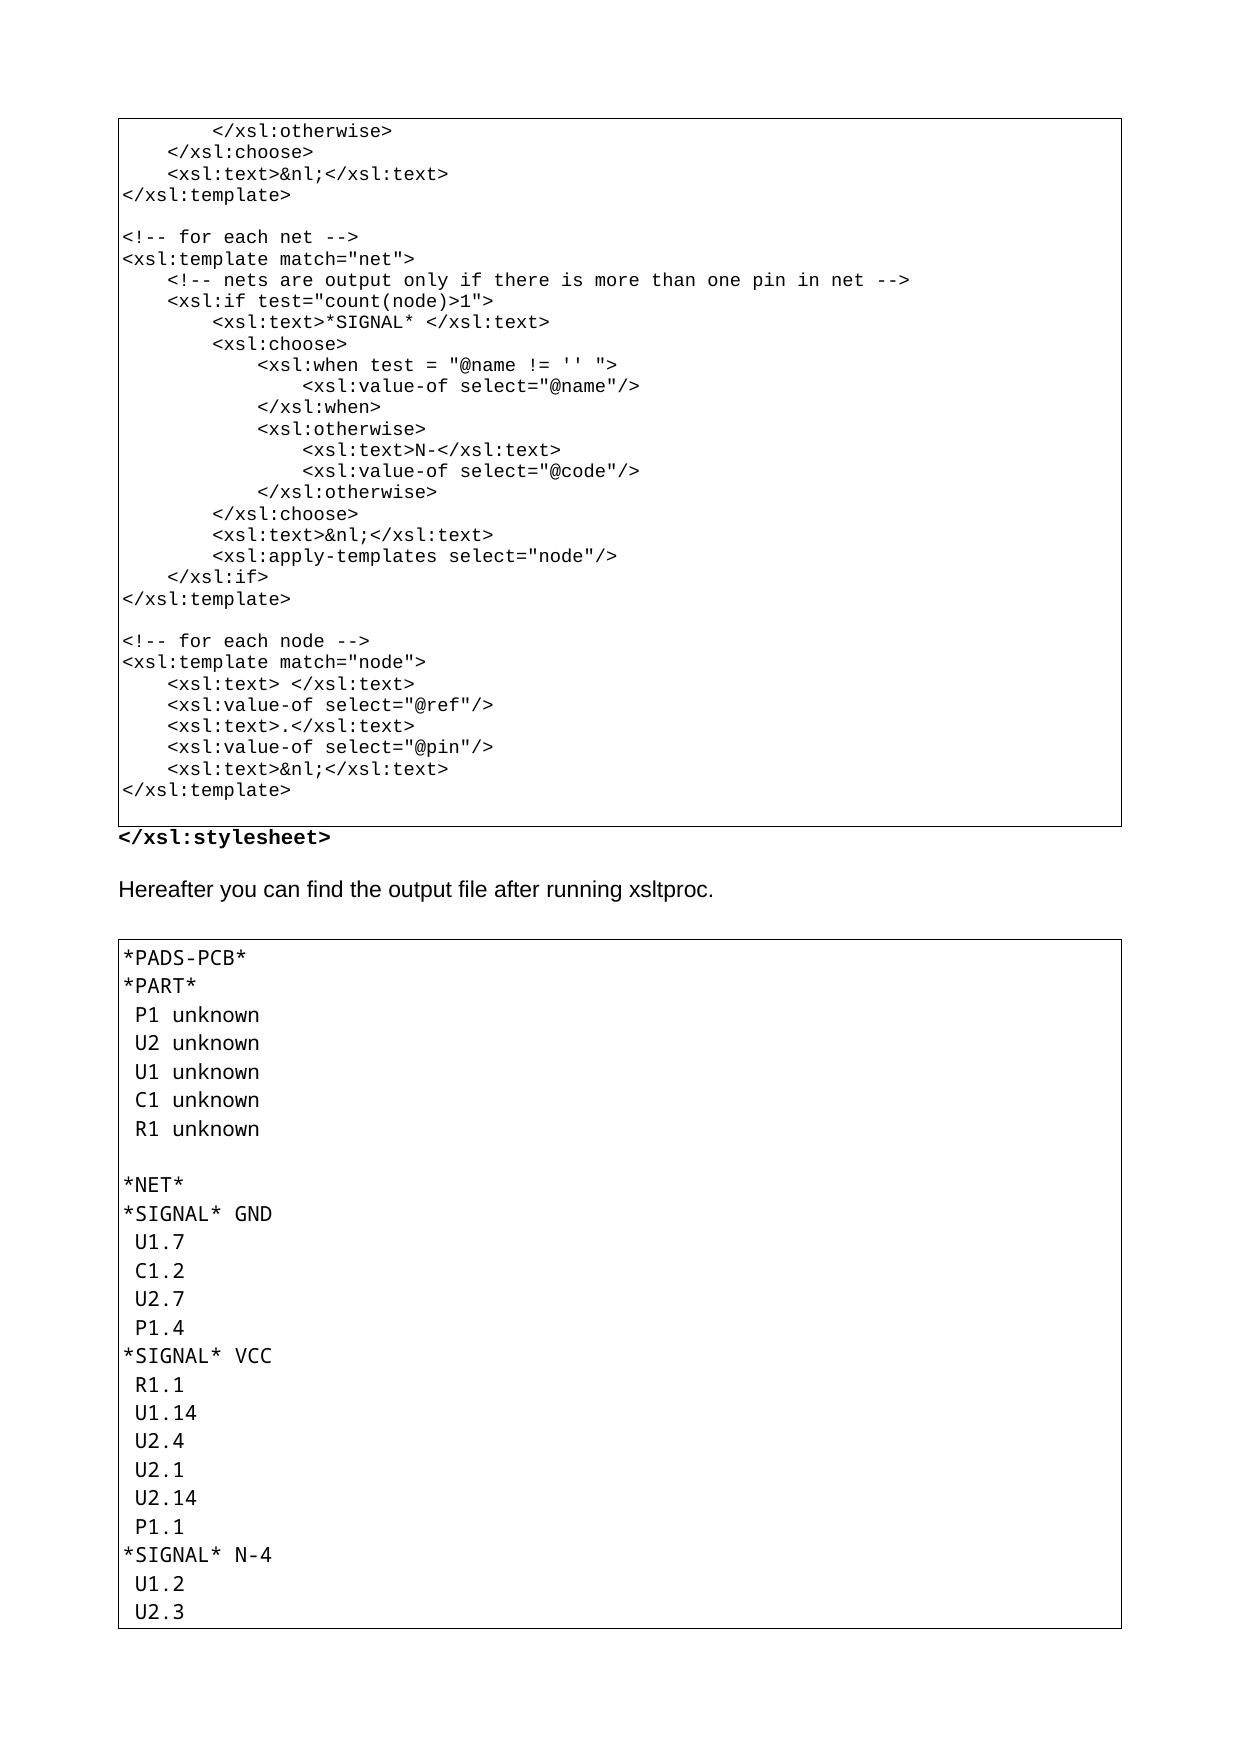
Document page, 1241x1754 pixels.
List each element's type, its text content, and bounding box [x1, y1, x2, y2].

text <xsl:text>&nl;</xsl:text> [119, 522, 1121, 543]
text <xsl:text> </xsl:text> [119, 671, 1121, 692]
text </xsl:template> [119, 777, 1121, 802]
text <xsl:choose> [119, 331, 1121, 352]
text <xsl:value-of select="@ref"/> [119, 692, 1121, 713]
text <xsl:value-of select="@code"/> [119, 458, 1121, 479]
text <xsl:text>N-</xsl:text> [119, 437, 1121, 458]
text <!-- for each node --> [119, 628, 1121, 649]
text </xsl:template> [119, 586, 1121, 611]
text <xsl:if test="count(node)>1"> [119, 288, 1121, 309]
text <!-- for each net --> [119, 224, 1121, 246]
text <xsl:text>*SIGNAL* </xsl:text> [119, 309, 1121, 331]
text <xsl:text>&nl;</xsl:text> [119, 756, 1121, 777]
text </xsl:stylesheet> [118, 827, 1122, 851]
text *PADS-PCB* *PART* P1 unknown U2 unknown U1 unknown C1 unknown R1 unknown *NET* *SIGNAL* GND U1.7 C1.2 U2.7 P1.4 *SIGNAL* VCC R1.1 U1.14 U2.4 U2.1 U2.14 P1.1 *SIGNAL* N-4 U1.2 U2.3 [119, 940, 1121, 1628]
text <!-- nets are output only if there is more than one pin in net --> [119, 267, 1121, 288]
text </xsl:template> [119, 182, 1121, 207]
text </xsl:when> [119, 394, 1121, 416]
text </xsl:choose> [119, 139, 1121, 161]
text <xsl:template match="node"> [119, 649, 1121, 671]
text </xsl:otherwise> [119, 479, 1121, 501]
text <xsl:otherwise> [119, 416, 1121, 437]
text <xsl:template match="net"> [119, 246, 1121, 267]
text <xsl:value-of select="@pin"/> [119, 734, 1121, 756]
text <xsl:text>&nl;</xsl:text> [119, 161, 1121, 182]
text </xsl:otherwise> [119, 119, 1121, 139]
text Hereafter you can find the output file after running xsltproc. [118, 876, 1122, 902]
text <xsl:when test = "@name != '' "> [119, 352, 1121, 373]
text </xsl:if> [119, 564, 1121, 586]
text <xsl:text>.</xsl:text> [119, 713, 1121, 734]
text <xsl:apply-templates select="node"/> [119, 543, 1121, 564]
text </xsl:choose> [119, 501, 1121, 522]
text <xsl:value-of select="@name"/> [119, 373, 1121, 394]
